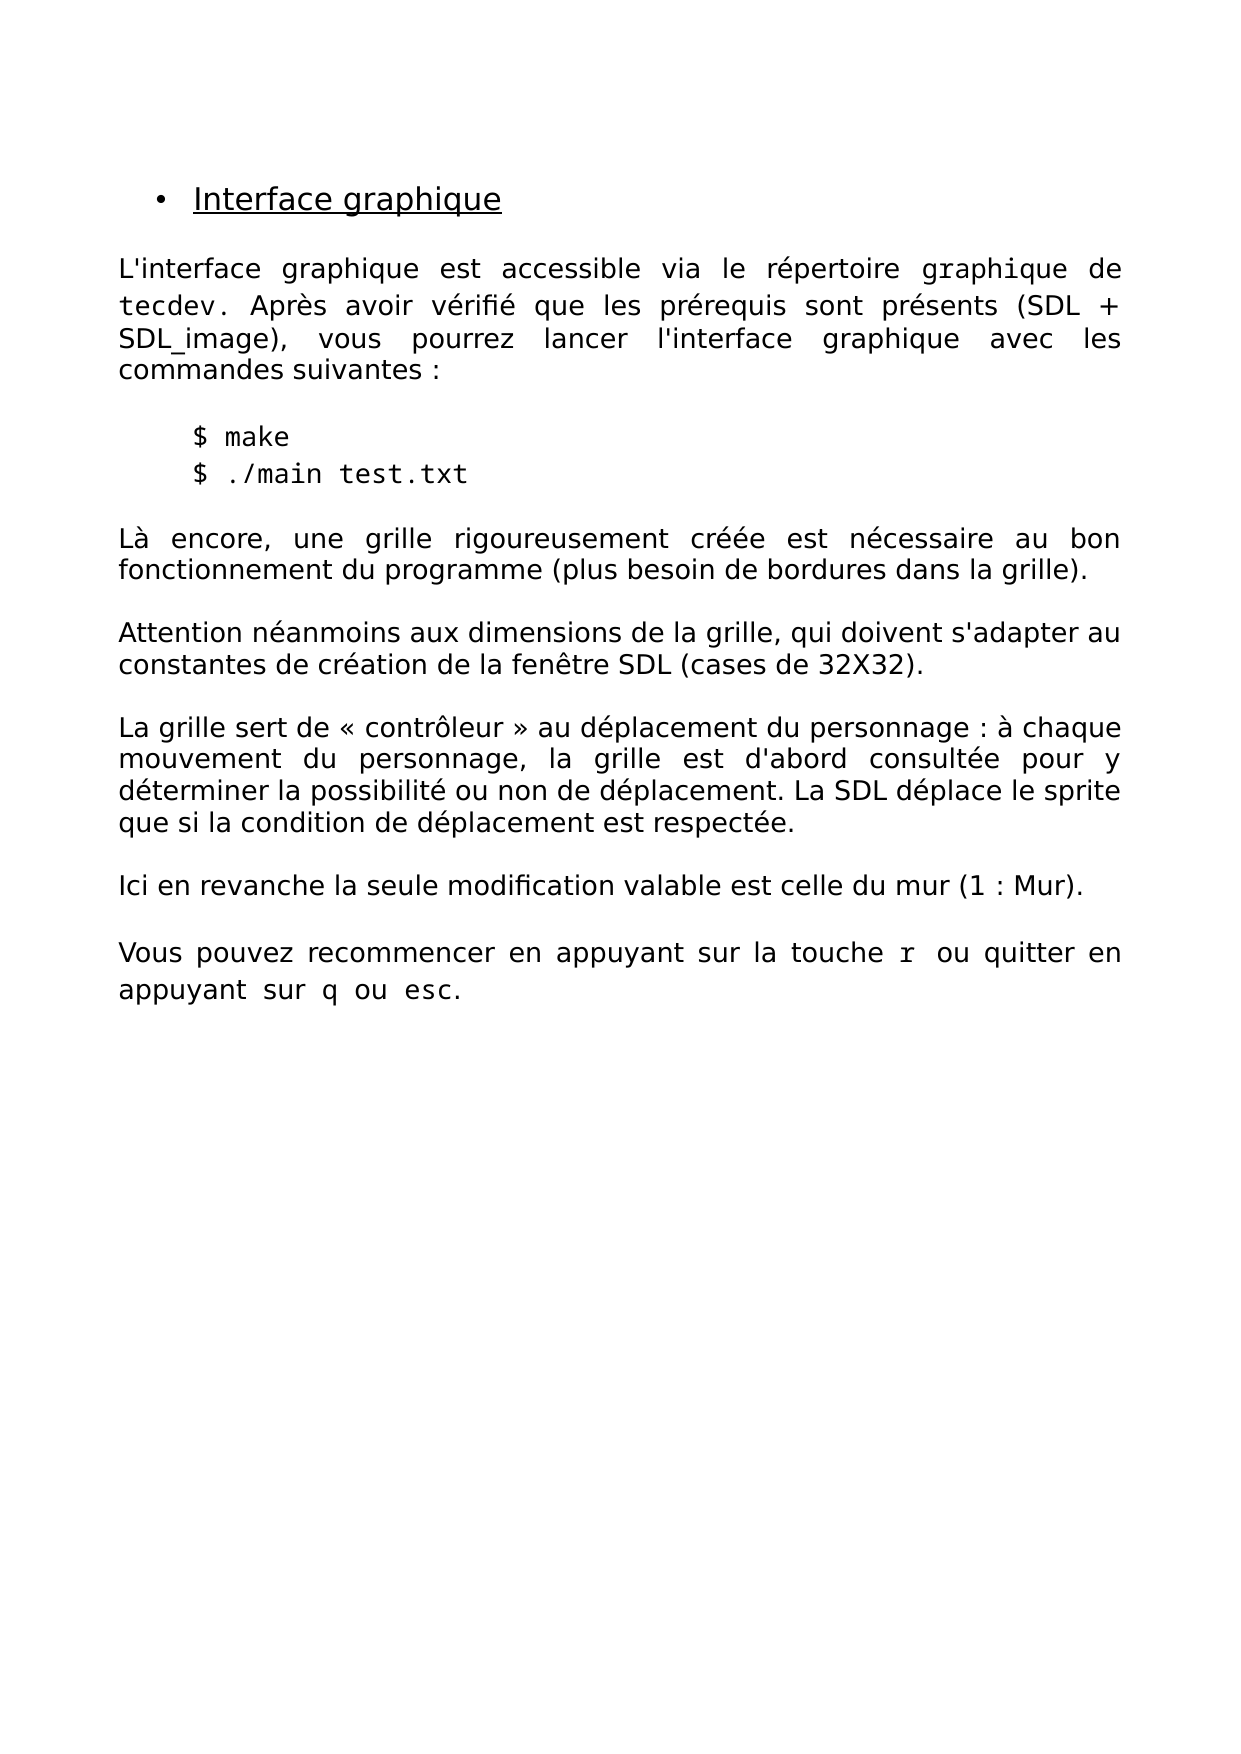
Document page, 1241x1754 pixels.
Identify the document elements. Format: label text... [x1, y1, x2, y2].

text $ make [118, 418, 1122, 454]
text La grille sert de « contrôleur » au déplacement du personnage : à chaque mouvement du personnage, la grille est d'abord consultée pour y déterminer la possibilité ou non de déplacement. La SDL déplace le sprite que si la condition de déplacement est respectée. [118, 712, 1122, 838]
text $ ./main test.txt [118, 454, 1122, 491]
text Là encore, une grille rigoureusement créée est nécessaire au bon fonctionnement du programme (plus besoin de bordures dans la grille). [118, 523, 1122, 586]
text L'interface graphique est accessible via le répertoire graphique de tecdev. Après avoir vérifié que les prérequis sont présents (SDL + SDL_image), vous pourrez lancer l'interface graphique avec les commandes suivantes : [118, 249, 1122, 386]
text Ici en revanche la seule modification valable est celle du mur (1 : Mur). [118, 870, 1122, 902]
text Vous pouvez recommencer en appuyant sur la touche r ou quitter en appuyant sur q ou esc. [118, 933, 1122, 1007]
list Interface graphique [156, 181, 1122, 218]
text Attention néanmoins aux dimensions de la grille, qui doivent s'adapter au constantes de création de la fenêtre SDL (cases de 32X32). [118, 618, 1122, 681]
